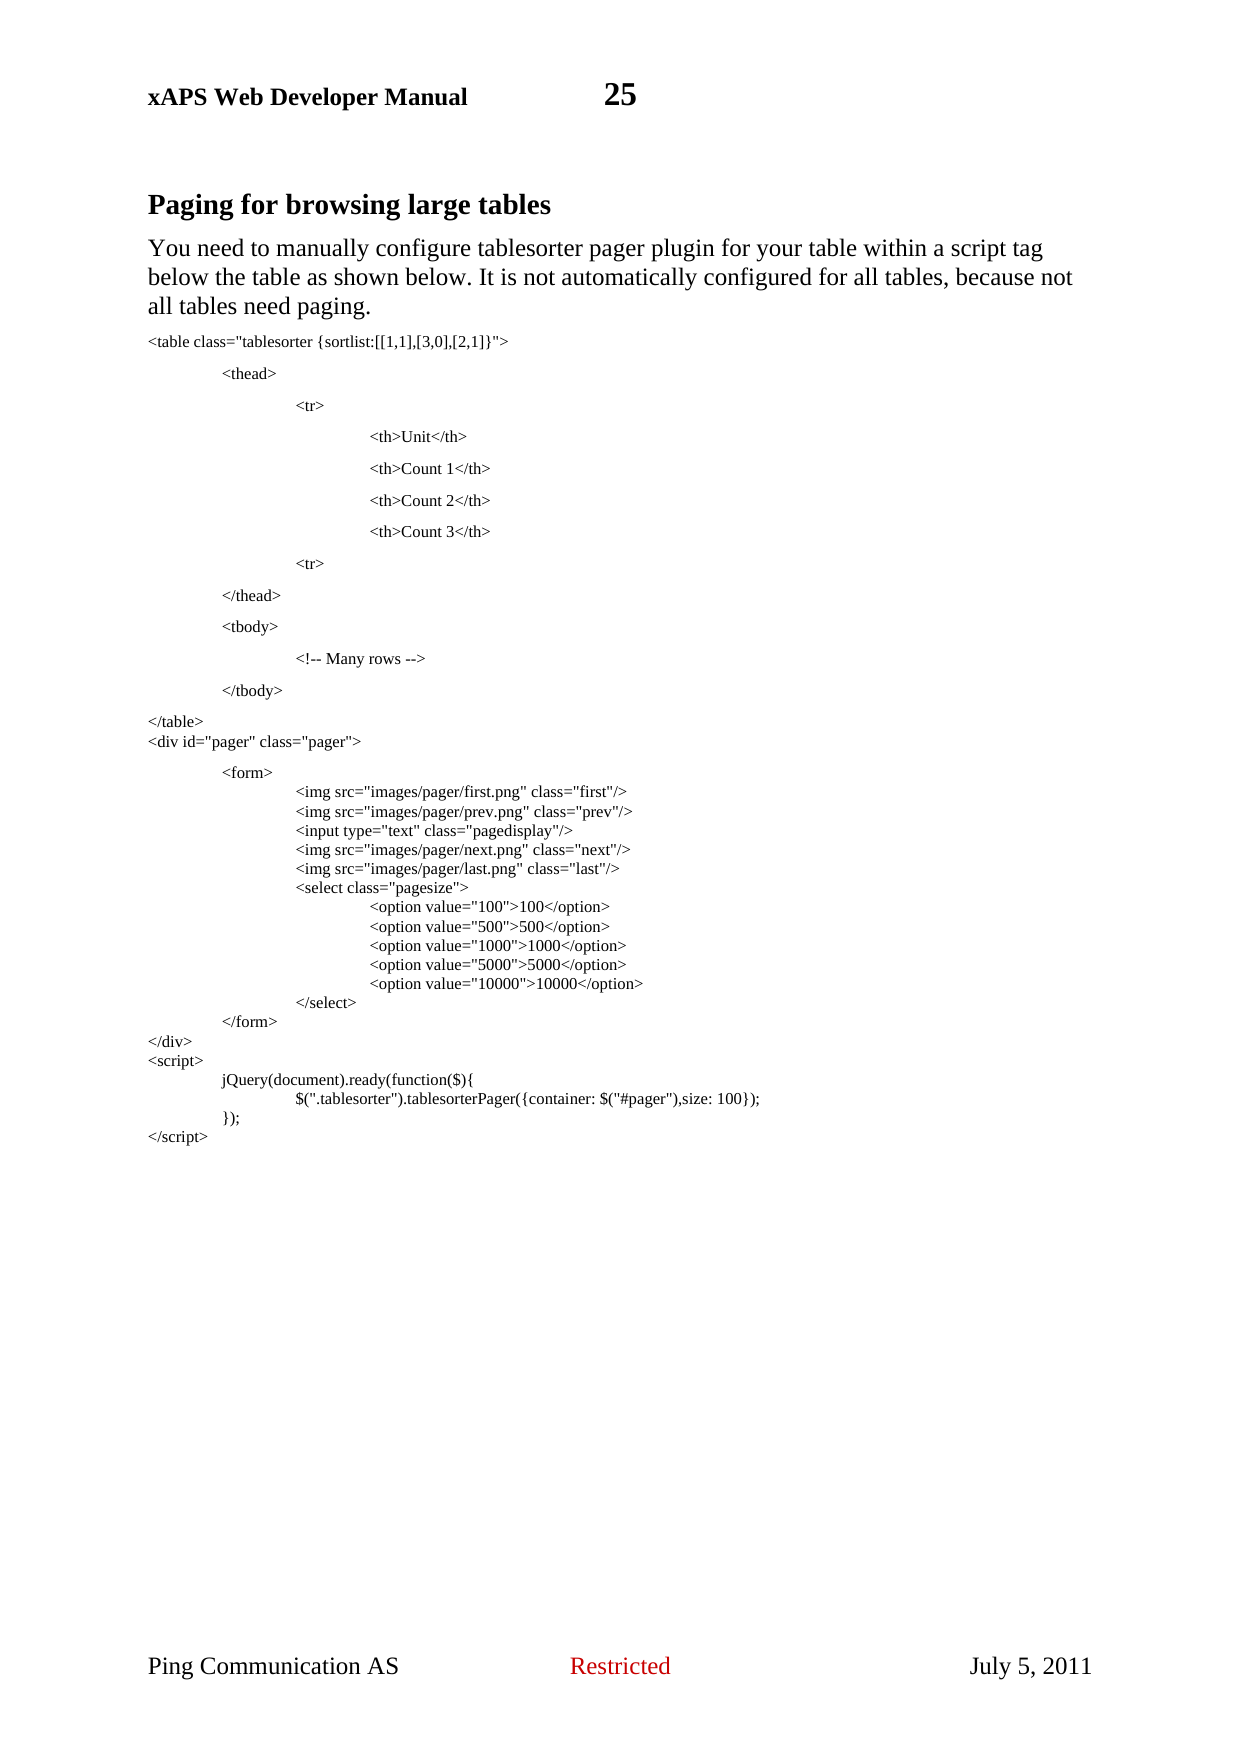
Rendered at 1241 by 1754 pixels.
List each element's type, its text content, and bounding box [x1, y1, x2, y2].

text </tbody> [148, 681, 1092, 700]
text <option value="500">500</option> [148, 916, 1092, 936]
text <img src="images/pager/prev.png" class="prev"/> [148, 801, 1092, 821]
text <input type="text" class="pagedisplay"/> [148, 821, 1092, 840]
text <th>Count 3</th> [148, 522, 1092, 541]
text <script> [148, 1051, 1092, 1070]
text </form> [148, 1012, 1092, 1031]
text <img src="images/pager/last.png" class="last"/> [148, 859, 1092, 878]
text </div> [148, 1031, 1092, 1051]
text </table> <div id="pager" class="pager"> [148, 712, 1092, 751]
text <table class="tablesorter {sortlist:[[1,1],[3,0],[2,1]}"> [148, 332, 1092, 351]
text <!-- Many rows --> [148, 649, 1092, 668]
text <th>Count 1</th> [148, 459, 1092, 478]
text <th>Count 2</th> [148, 491, 1092, 510]
text <option value="1000">1000</option> [148, 936, 1092, 955]
text <tr> [148, 396, 1092, 415]
text You need to manually configure tablesorter pager plugin for your table within a script tag below the table as shown below. It is not automatically configured for all tables, because not all tables need paging. [148, 233, 1092, 320]
text <option value="5000">5000</option> [148, 955, 1092, 974]
text <thead> [148, 364, 1092, 383]
text <select class="pagesize"> [148, 878, 1092, 897]
text <option value="100">100</option> [148, 897, 1092, 916]
text $(".tablesorter").tablesorterPager({container: $("#pager"),size: 100}); [148, 1089, 1092, 1108]
text <tr> [148, 554, 1092, 573]
text <tbody> [148, 617, 1092, 636]
text </script> [148, 1127, 1092, 1146]
text <img src="images/pager/first.png" class="first"/> [148, 782, 1092, 801]
text </select> [148, 993, 1092, 1012]
text }); [148, 1108, 1092, 1127]
text </thead> [148, 586, 1092, 605]
text <th>Unit</th> [148, 427, 1092, 446]
text <option value="10000">10000</option> [148, 974, 1092, 993]
text jQuery(document).ready(function($){ [148, 1070, 1092, 1089]
text <img src="images/pager/next.png" class="next"/> [148, 840, 1092, 859]
subtitle Paging for browsing large tables [148, 187, 1092, 221]
text <form> [148, 763, 1092, 782]
